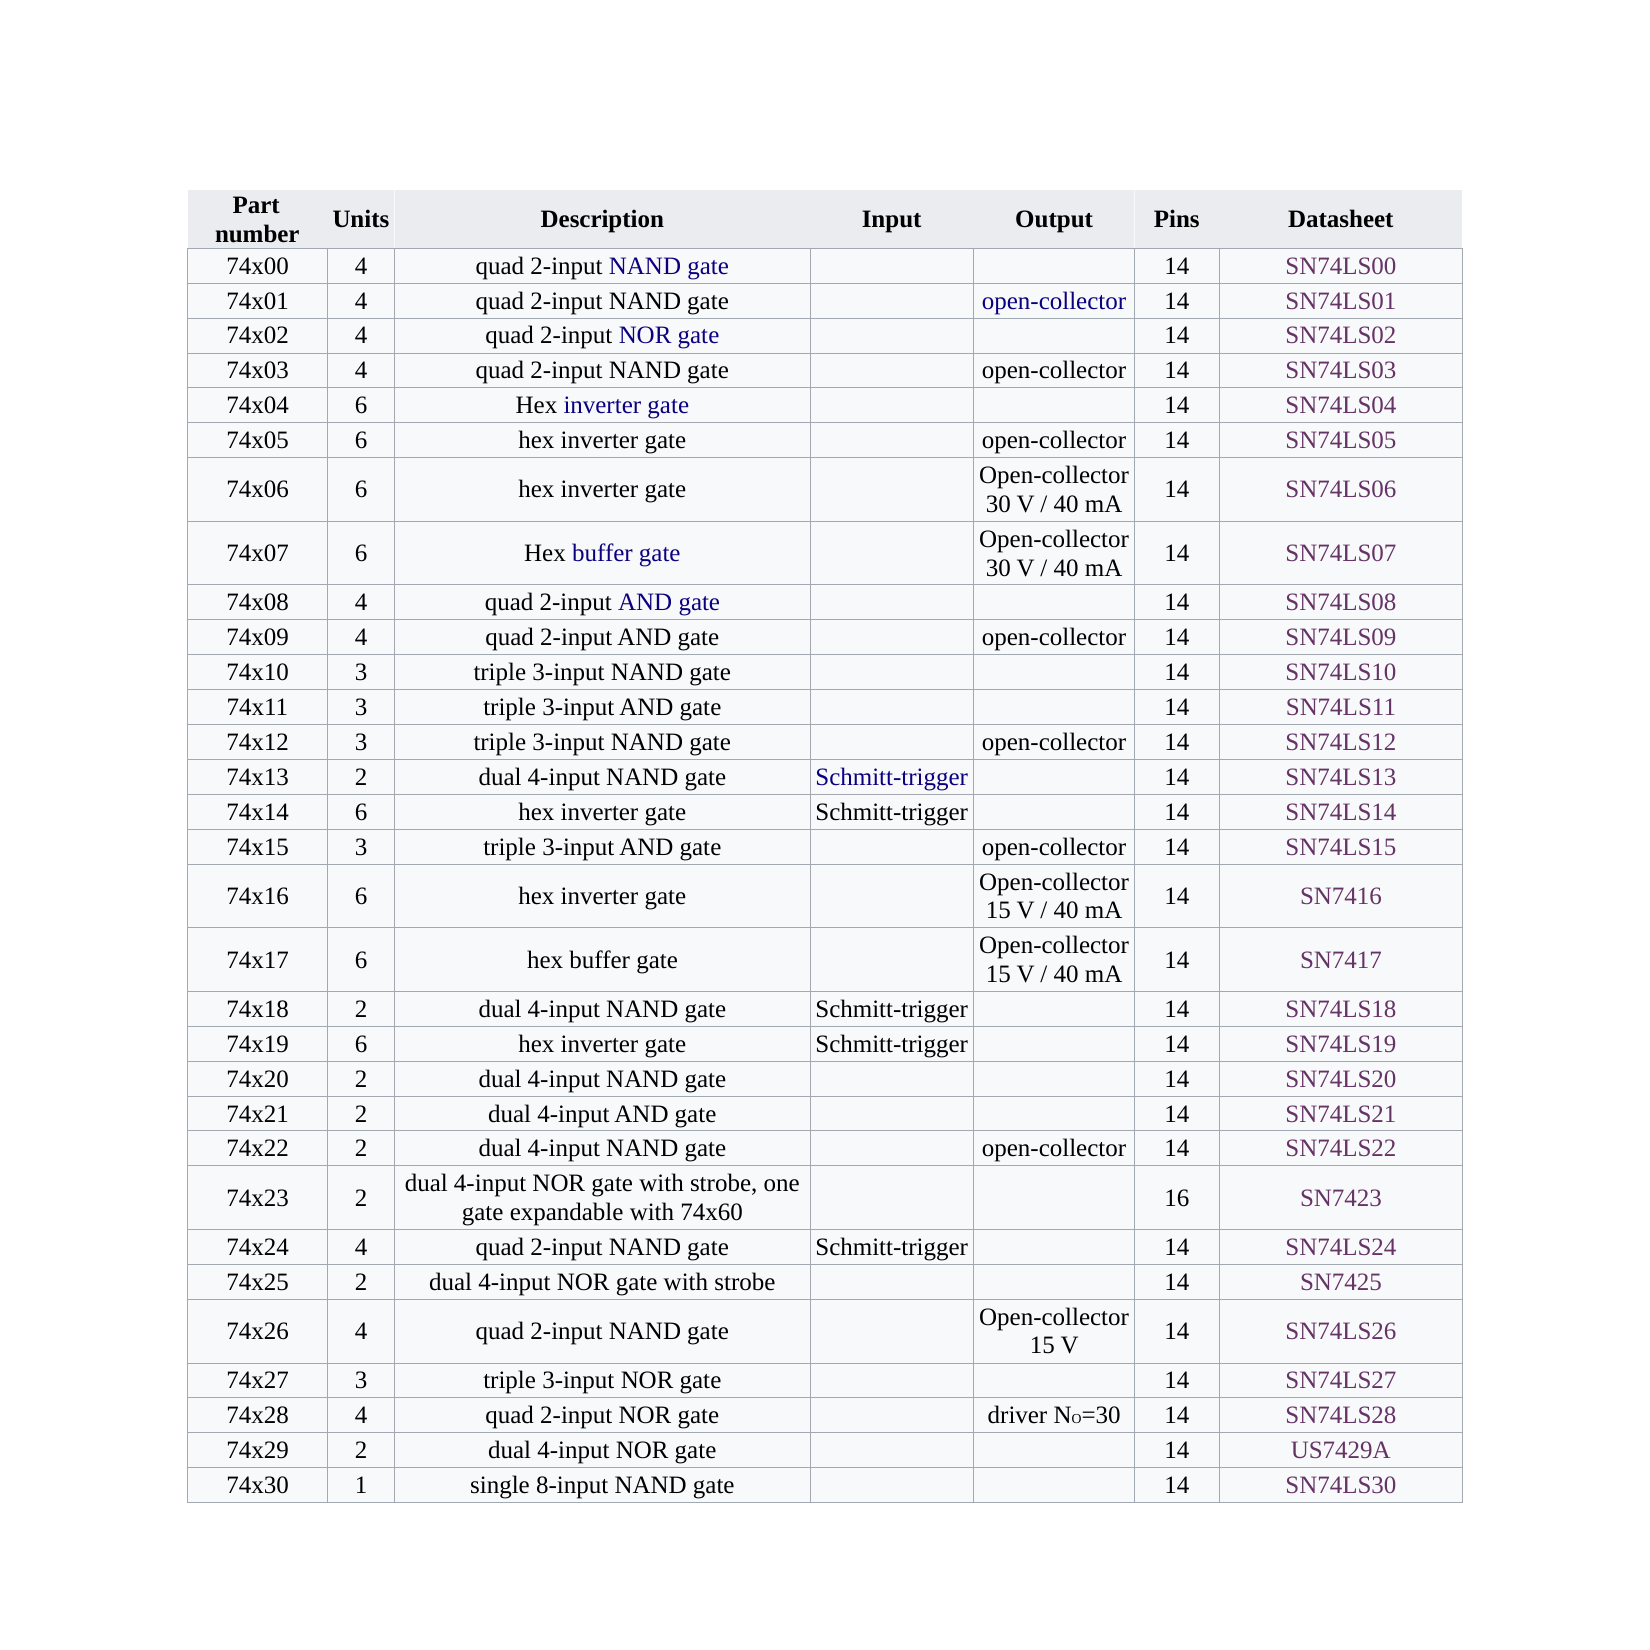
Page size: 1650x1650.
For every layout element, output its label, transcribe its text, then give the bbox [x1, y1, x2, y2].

table_cell SN74LS04 [1220, 388, 1462, 422]
table_header Units [327, 190, 394, 248]
table_cell Hex inverter gate [395, 388, 810, 422]
table_cell [974, 690, 1134, 724]
table_cell 74x14 [188, 795, 327, 829]
table_cell [811, 284, 973, 317]
table_cell SN74LS28 [1220, 1398, 1462, 1432]
table_cell 2 [328, 1166, 394, 1229]
table_cell [974, 585, 1134, 619]
table_cell 3 [328, 655, 394, 689]
table_cell 2 [328, 1265, 394, 1299]
table_cell 74x10 [188, 655, 327, 689]
table_cell 74x25 [188, 1265, 327, 1299]
table_cell [811, 249, 973, 283]
table_cell [974, 388, 1134, 422]
table_cell SN74LS14 [1220, 795, 1462, 829]
table_cell 2 [328, 1097, 394, 1130]
table_cell US7429A [1220, 1433, 1462, 1467]
table_cell [974, 1027, 1134, 1061]
table_cell triple 3-input NAND gate [395, 725, 810, 759]
table_cell SN74LS18 [1220, 992, 1462, 1026]
table_cell 6 [328, 522, 394, 584]
table_cell SN74LS01 [1220, 284, 1462, 317]
table_cell 4 [328, 319, 394, 352]
table_cell [811, 725, 973, 759]
table_cell 6 [328, 458, 394, 521]
table_cell 74x28 [188, 1398, 327, 1432]
table_cell SN7423 [1220, 1166, 1462, 1229]
table_cell open-collector [974, 725, 1134, 759]
table_cell 4 [328, 249, 394, 283]
table_cell triple 3-input AND gate [395, 830, 810, 863]
table_cell 6 [328, 795, 394, 829]
table_cell 74x07 [188, 522, 327, 584]
table_cell SN74LS12 [1220, 725, 1462, 759]
table_cell 74x17 [188, 928, 327, 991]
table_cell SN74LS09 [1220, 620, 1462, 654]
table_cell 14 [1135, 1097, 1219, 1130]
table_cell SN74LS24 [1220, 1230, 1462, 1264]
table_cell 14 [1135, 354, 1219, 387]
table_cell SN74LS13 [1220, 760, 1462, 794]
table_cell Hex buffer gate [395, 522, 810, 584]
table_cell 14 [1135, 1265, 1219, 1299]
table_cell [811, 1468, 973, 1502]
table_cell Schmitt-trigger [811, 992, 973, 1026]
table_cell SN74LS22 [1220, 1131, 1462, 1165]
table_cell 16 [1135, 1166, 1219, 1229]
table_cell SN74LS05 [1220, 423, 1462, 457]
table_cell SN7425 [1220, 1265, 1462, 1299]
table_cell 3 [328, 830, 394, 863]
table_cell [974, 760, 1134, 794]
table_cell SN74LS19 [1220, 1027, 1462, 1061]
table_cell 74x23 [188, 1166, 327, 1229]
table_cell quad 2-input NAND gate [395, 249, 810, 283]
table_cell quad 2-input NAND gate [395, 1300, 810, 1362]
table_cell driver NO=30 [974, 1398, 1134, 1432]
table_cell 14 [1135, 725, 1219, 759]
table_cell [811, 1166, 973, 1229]
table_cell [974, 1265, 1134, 1299]
table_cell [974, 1468, 1134, 1502]
table_cell quad 2-input AND gate [395, 585, 810, 619]
table_cell 14 [1135, 1131, 1219, 1165]
table_cell [811, 388, 973, 422]
table_cell 74x04 [188, 388, 327, 422]
table_cell 14 [1135, 1433, 1219, 1467]
table_cell 4 [328, 284, 394, 317]
table_header Datasheet [1219, 190, 1462, 248]
table_cell 14 [1135, 690, 1219, 724]
table_cell 14 [1135, 1230, 1219, 1264]
table_cell [811, 865, 973, 927]
table_cell 1 [328, 1468, 394, 1502]
table_cell quad 2-input AND gate [395, 620, 810, 654]
table_cell 2 [328, 1131, 394, 1165]
table_cell 74x24 [188, 1230, 327, 1264]
table_cell 14 [1135, 830, 1219, 863]
table_cell 6 [328, 423, 394, 457]
table_cell Open-collector 15 V / 40 mA [974, 928, 1134, 991]
table_cell quad 2-input NAND gate [395, 1230, 810, 1264]
table_cell SN74LS07 [1220, 522, 1462, 584]
table_cell SN74LS03 [1220, 354, 1462, 387]
table_cell dual 4-input NOR gate [395, 1433, 810, 1467]
table_cell [811, 830, 973, 863]
table_cell 74x05 [188, 423, 327, 457]
table_cell 4 [328, 1300, 394, 1362]
table_cell [974, 655, 1134, 689]
table_cell [811, 1131, 973, 1165]
table_cell 74x21 [188, 1097, 327, 1130]
table_cell [811, 585, 973, 619]
table_cell 14 [1135, 992, 1219, 1026]
table_cell [974, 249, 1134, 283]
table_cell quad 2-input NAND gate [395, 354, 810, 387]
table_cell SN74LS11 [1220, 690, 1462, 724]
table_cell [974, 795, 1134, 829]
table_cell 14 [1135, 388, 1219, 422]
table_cell 74x22 [188, 1131, 327, 1165]
table_cell 74x11 [188, 690, 327, 724]
table_header Description [395, 190, 810, 248]
table_cell hex inverter gate [395, 795, 810, 829]
table_cell 14 [1135, 585, 1219, 619]
table_cell triple 3-input NAND gate [395, 655, 810, 689]
table_cell 2 [328, 1433, 394, 1467]
table_cell hex inverter gate [395, 458, 810, 521]
table_cell 74x02 [188, 319, 327, 352]
table_cell 14 [1135, 928, 1219, 991]
table_cell 14 [1135, 284, 1219, 317]
table_cell open-collector [974, 354, 1134, 387]
table_cell quad 2-input NAND gate [395, 284, 810, 317]
table_cell [811, 354, 973, 387]
table_cell 14 [1135, 319, 1219, 352]
table_cell 74x30 [188, 1468, 327, 1502]
table_cell 74x12 [188, 725, 327, 759]
table_cell 74x20 [188, 1062, 327, 1096]
table_cell dual 4-input NAND gate [395, 1062, 810, 1096]
table_cell quad 2-input NOR gate [395, 319, 810, 352]
table_cell 74x00 [188, 249, 327, 283]
table_cell 3 [328, 725, 394, 759]
table_cell Open-collector 30 V / 40 mA [974, 522, 1134, 584]
table_cell SN74LS00 [1220, 249, 1462, 283]
table_cell 14 [1135, 795, 1219, 829]
table_cell 14 [1135, 1364, 1219, 1397]
table_cell 6 [328, 865, 394, 927]
table_cell SN74LS27 [1220, 1364, 1462, 1397]
table_cell 14 [1135, 423, 1219, 457]
table_cell 6 [328, 388, 394, 422]
table_cell SN7417 [1220, 928, 1462, 991]
table_cell 14 [1135, 865, 1219, 927]
table_cell SN74LS08 [1220, 585, 1462, 619]
table_cell dual 4-input NAND gate [395, 760, 810, 794]
table_cell 74x15 [188, 830, 327, 863]
table_cell triple 3-input NOR gate [395, 1364, 810, 1397]
table_cell [811, 319, 973, 352]
table_cell Open-collector 15 V / 40 mA [974, 865, 1134, 927]
table_cell 6 [328, 1027, 394, 1061]
table_cell open-collector [974, 423, 1134, 457]
table_cell 74x29 [188, 1433, 327, 1467]
table_cell 4 [328, 1230, 394, 1264]
table_cell dual 4-input NOR gate with strobe, one gate expandable with 74x60 [395, 1166, 810, 1229]
table_cell [811, 1265, 973, 1299]
table_cell [811, 1398, 973, 1432]
table_cell [811, 655, 973, 689]
table_cell [811, 458, 973, 521]
table_header Output [973, 190, 1134, 248]
table_cell [974, 1097, 1134, 1130]
table_cell dual 4-input NAND gate [395, 992, 810, 1026]
table_cell SN74LS30 [1220, 1468, 1462, 1502]
table_cell [811, 522, 973, 584]
table_cell SN74LS26 [1220, 1300, 1462, 1362]
table_cell dual 4-input NAND gate [395, 1131, 810, 1165]
table_cell 14 [1135, 1062, 1219, 1096]
table_cell [811, 1433, 973, 1467]
table_cell [974, 1166, 1134, 1229]
table_cell 2 [328, 992, 394, 1026]
table_cell SN74LS10 [1220, 655, 1462, 689]
table_cell [811, 620, 973, 654]
table_cell [974, 1062, 1134, 1096]
table_cell hex inverter gate [395, 423, 810, 457]
table_cell open-collector [974, 284, 1134, 317]
table_cell hex buffer gate [395, 928, 810, 991]
table_cell dual 4-input NOR gate with strobe [395, 1265, 810, 1299]
table_cell 74x19 [188, 1027, 327, 1061]
table_cell [974, 1433, 1134, 1467]
table_cell 3 [328, 1364, 394, 1397]
table_cell 74x01 [188, 284, 327, 317]
table_cell [974, 992, 1134, 1026]
table_cell SN74LS15 [1220, 830, 1462, 863]
table_cell open-collector [974, 620, 1134, 654]
table_cell single 8-input NAND gate [395, 1468, 810, 1502]
table_cell 14 [1135, 249, 1219, 283]
table_cell 74x03 [188, 354, 327, 387]
table_cell 3 [328, 690, 394, 724]
table_cell 74x09 [188, 620, 327, 654]
table_cell 14 [1135, 1398, 1219, 1432]
table_cell [811, 1097, 973, 1130]
table_header Pins [1135, 190, 1219, 248]
table_cell Schmitt-trigger [811, 1230, 973, 1264]
table_cell 14 [1135, 1027, 1219, 1061]
table_cell 74x08 [188, 585, 327, 619]
table_cell 14 [1135, 1300, 1219, 1362]
table_cell triple 3-input AND gate [395, 690, 810, 724]
table_cell hex inverter gate [395, 1027, 810, 1061]
table_cell 14 [1135, 522, 1219, 584]
table_header Part number [188, 190, 327, 248]
table_cell 14 [1135, 458, 1219, 521]
table_cell 4 [328, 585, 394, 619]
table_cell 74x13 [188, 760, 327, 794]
table_cell 14 [1135, 620, 1219, 654]
table_header Input [810, 190, 973, 248]
table_cell SN74LS02 [1220, 319, 1462, 352]
table_cell [811, 1062, 973, 1096]
table_cell 2 [328, 1062, 394, 1096]
table_cell 4 [328, 1398, 394, 1432]
table_cell [974, 1364, 1134, 1397]
table_cell [811, 423, 973, 457]
table_cell Schmitt-trigger [811, 1027, 973, 1061]
table_cell 6 [328, 928, 394, 991]
table_cell [974, 1230, 1134, 1264]
table_cell dual 4-input AND gate [395, 1097, 810, 1130]
table_cell 74x16 [188, 865, 327, 927]
table_cell Open-collector 15 V [974, 1300, 1134, 1362]
table_cell 2 [328, 760, 394, 794]
table_cell SN7416 [1220, 865, 1462, 927]
table_cell [811, 1300, 973, 1362]
table_cell 74x27 [188, 1364, 327, 1397]
table_cell [811, 1364, 973, 1397]
table_cell SN74LS06 [1220, 458, 1462, 521]
table_cell SN74LS20 [1220, 1062, 1462, 1096]
table_cell Schmitt-trigger [811, 760, 973, 794]
table_cell 14 [1135, 655, 1219, 689]
table_cell [974, 319, 1134, 352]
table_cell Schmitt-trigger [811, 795, 973, 829]
table_cell quad 2-input NOR gate [395, 1398, 810, 1432]
table_cell 74x06 [188, 458, 327, 521]
table_cell [811, 928, 973, 991]
table_cell open-collector [974, 830, 1134, 863]
table_cell SN74LS21 [1220, 1097, 1462, 1130]
table_cell open-collector [974, 1131, 1134, 1165]
table_cell hex inverter gate [395, 865, 810, 927]
table_cell 14 [1135, 760, 1219, 794]
table_cell Open-collector 30 V / 40 mA [974, 458, 1134, 521]
table_cell 74x18 [188, 992, 327, 1026]
table_cell 4 [328, 354, 394, 387]
table_cell 4 [328, 620, 394, 654]
table_cell [811, 690, 973, 724]
table_cell 14 [1135, 1468, 1219, 1502]
table_cell 74x26 [188, 1300, 327, 1362]
